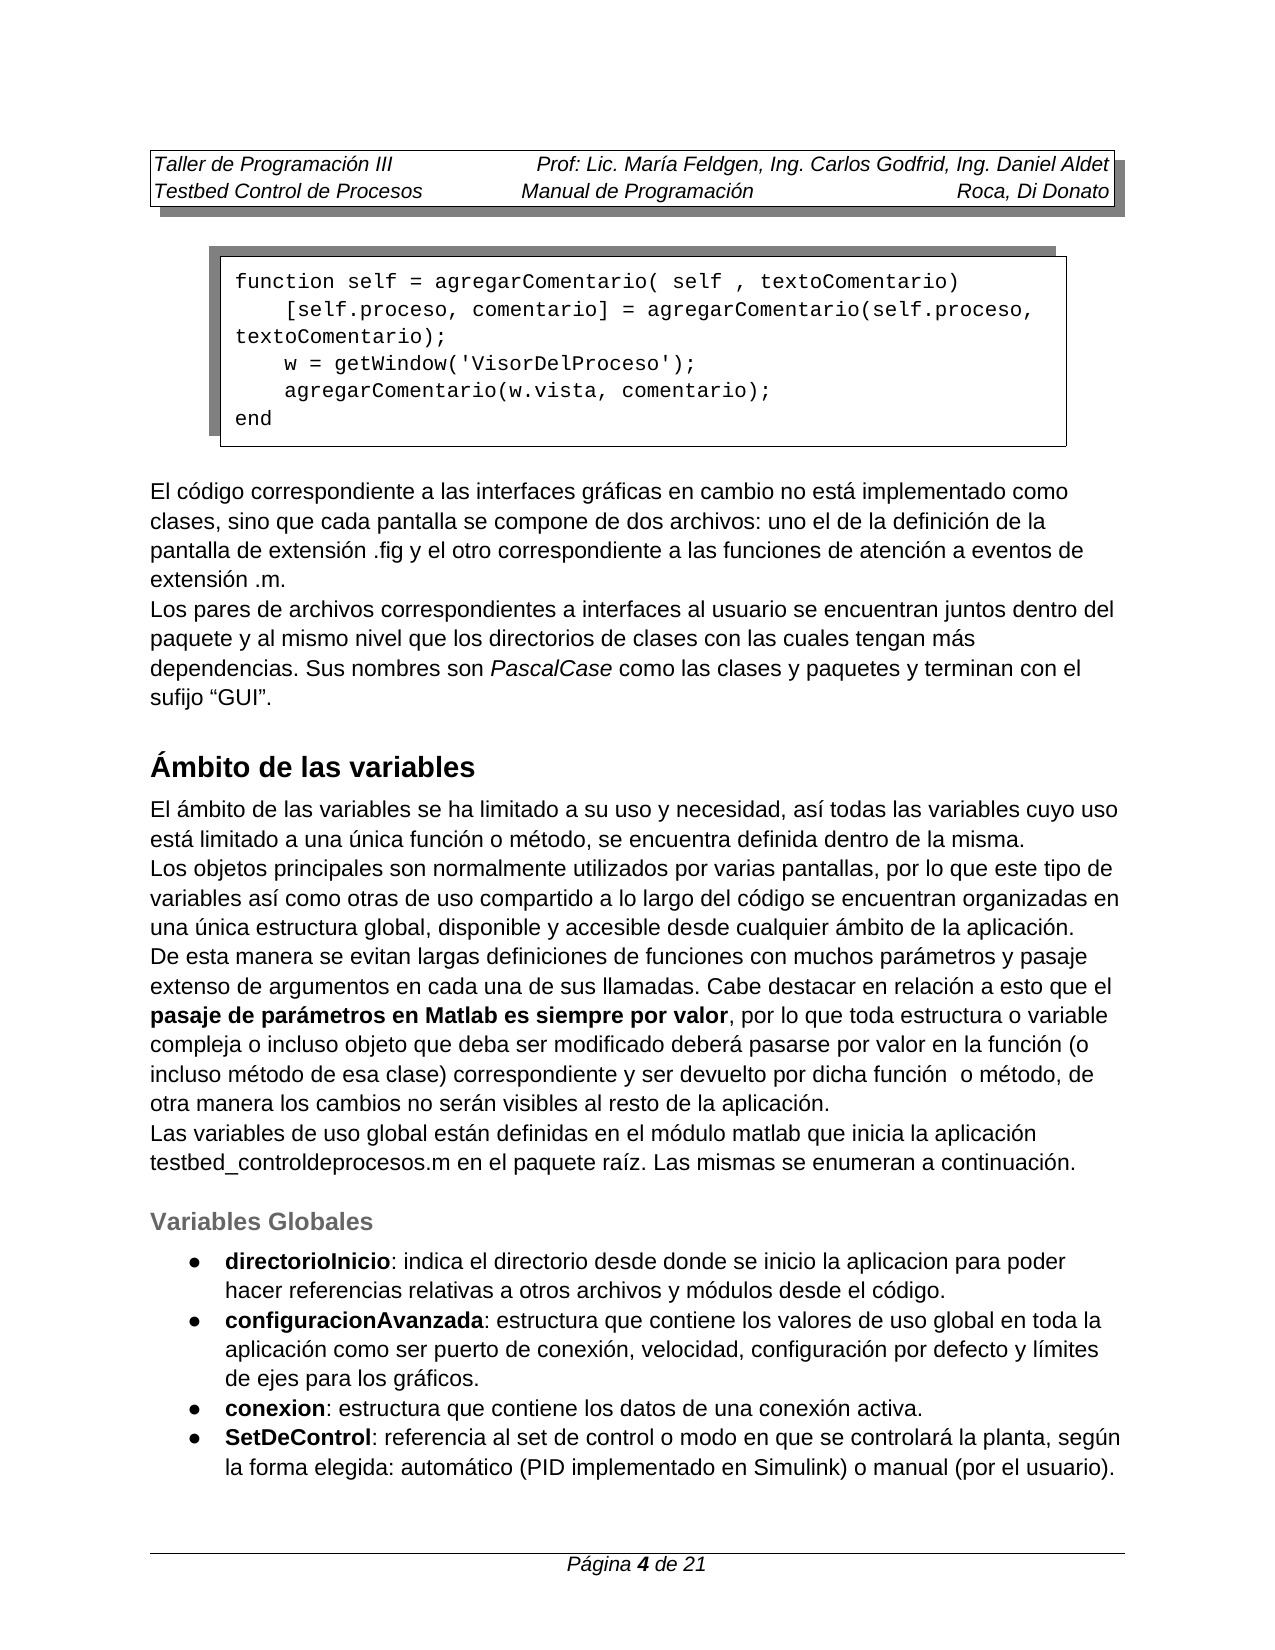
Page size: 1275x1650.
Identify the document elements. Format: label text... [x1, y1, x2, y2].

list configuracionAvanzada: estructura que contiene los valores de uso global en toda la aplicación como ser puerto de conexión, velocidad, configuración por defecto y límites de ejes para los gráficos. [187, 1307, 1125, 1392]
text agregarComentario(w.vista, comentario); [221, 365, 1066, 393]
list conexion: estructura que contiene los datos de una conexión activa. [187, 1396, 1125, 1421]
text Las variables de uso global están definidas en el módulo matlab que inicia la aplicación testbed_controldeprocesos.m en el paquete raíz. Las mismas se enumeran a continuación. [150, 1120, 1125, 1175]
subtitle Variables Globales [150, 1208, 1125, 1236]
text w = getWindow('VisorDelProceso'); [221, 338, 1066, 365]
text end [221, 393, 1066, 446]
text Los objetos principales son normalmente utilizados por varias pantallas, por lo que este tipo de variables así como otras de uso compartido a lo largo del código se encuentran organizadas en una única estructura global, disponible y accesible desde cualquier ámbito de la aplicación. [150, 856, 1125, 940]
list SetDeControl: referencia al set de control o modo en que se controlará la planta, según la forma elegida: automático (PID implementado en Simulink) o manual (por el usuario). [187, 1425, 1125, 1480]
subtitle Ámbito de las variables [150, 751, 1125, 784]
text function self = agregarComentario( self , textoComentario) [221, 257, 1066, 284]
text [self.proceso, comentario] = agregarComentario(self.proceso, textoComentario); [221, 284, 1066, 338]
text El código correspondiente a las interfaces gráficas en cambio no está implementado como clases, sino que cada pantalla se compone de dos archivos: uno el de la definición de la pantalla de extensión .fig y el otro correspondiente a las funciones de atención a eventos de extensión .m. [150, 479, 1125, 593]
text De esta manera se evitan largas definiciones de funciones con muchos parámetros y pasaje extenso de argumentos en cada una de sus llamadas. Cabe destacar en relación a esto que el pasaje de parámetros en Matlab es siempre por valor, por lo que toda estructura o variable compleja o incluso objeto que deba ser modificado deberá pasarse por valor en la función (o incluso método de esa clase) correspondiente y ser devuelto por dicha función o método, de otra manera los cambios no serán visibles al resto de la aplicación. [150, 944, 1125, 1117]
text El ámbito de las variables se ha limitado a su uso y necesidad, así todas las variables cuyo uso está limitado a una única función o método, se encuentra definida dentro de la misma. [150, 797, 1125, 852]
list directorioInicio: indica el directorio desde donde se inicio la aplicacion para poder hacer referencias relativas a otros archivos y módulos desde el código. [187, 1249, 1125, 1304]
text Los pares de archivos correspondientes a interfaces al usuario se encuentran juntos dentro del paquete y al mismo nivel que los directorios de clases con las cuales tengan más dependencias. Sus nombres son PascalCase como las clases y paquetes y terminan con el sufijo “GUI”. [150, 596, 1125, 710]
